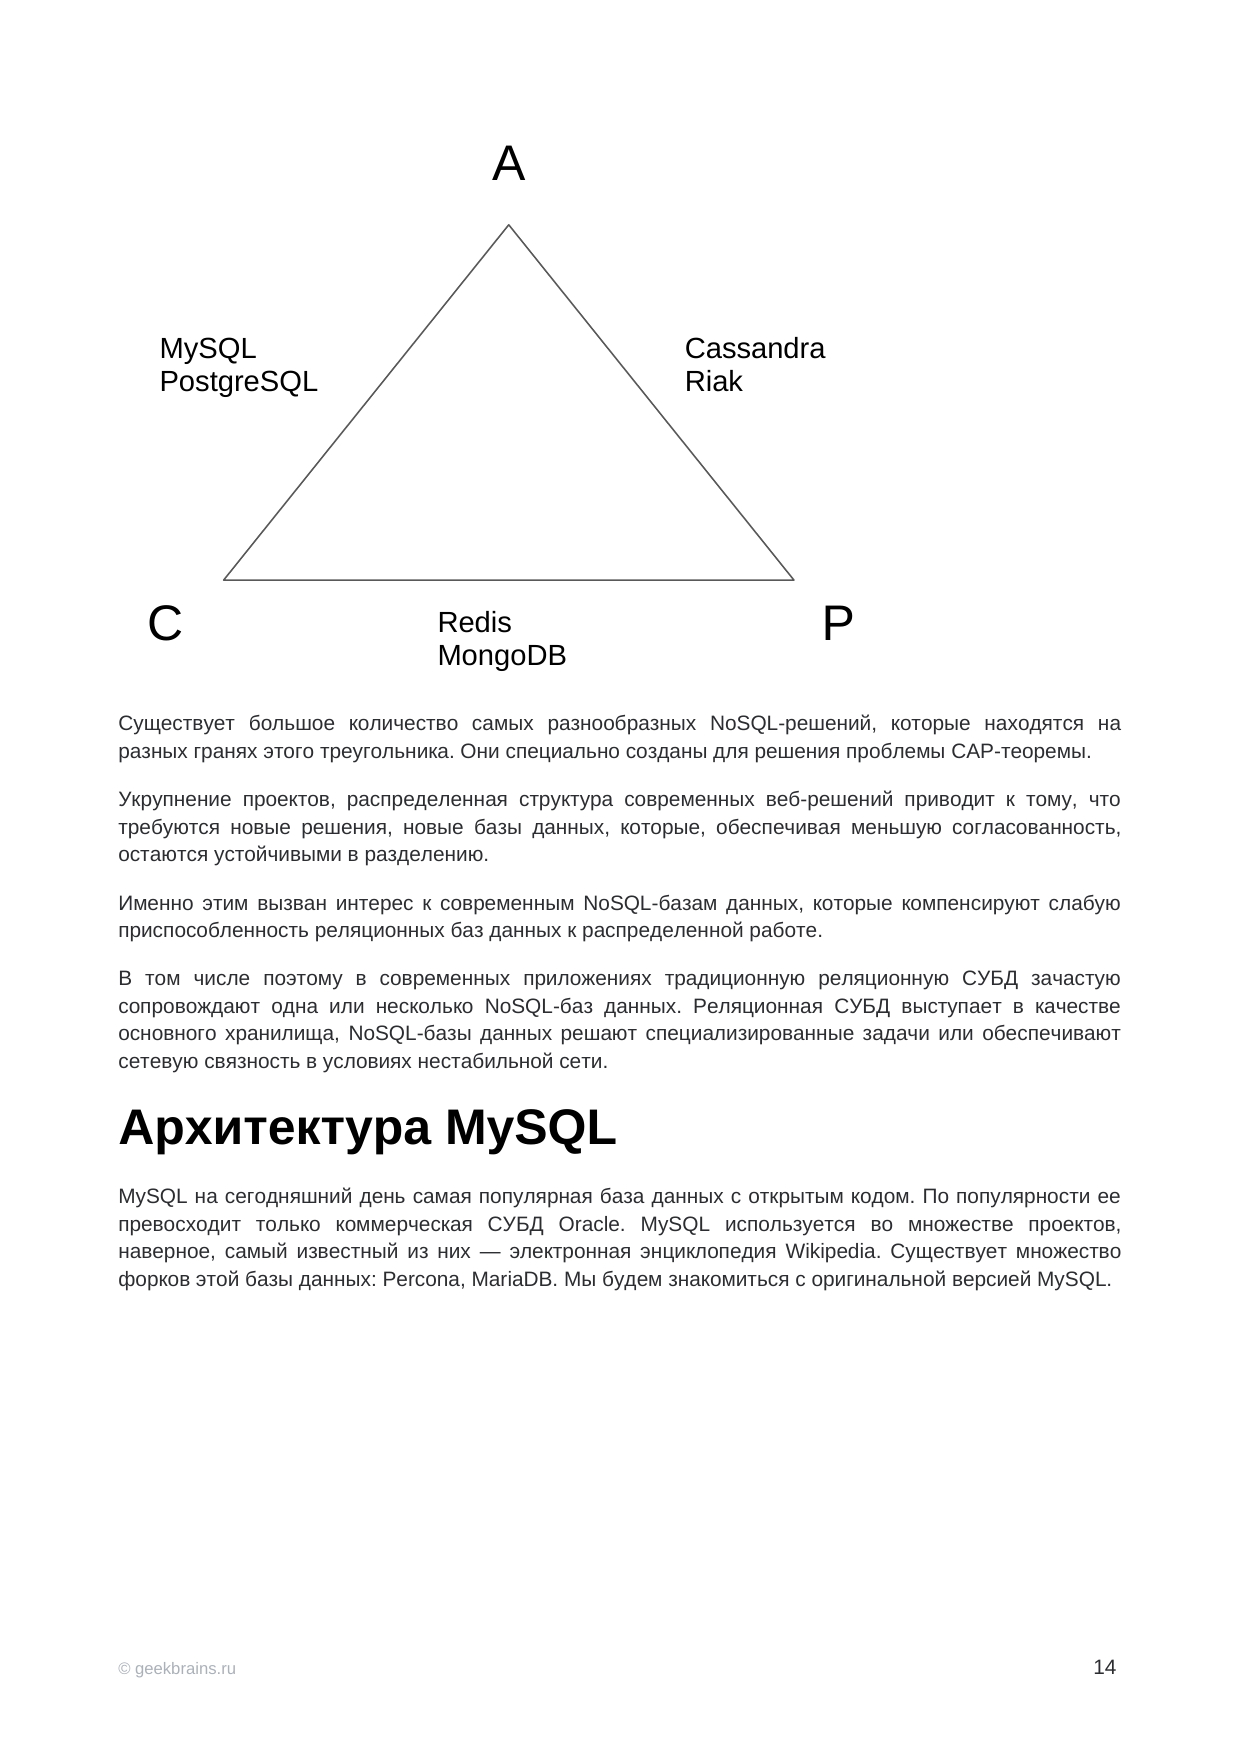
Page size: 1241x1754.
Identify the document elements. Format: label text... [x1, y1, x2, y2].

text В том числе поэтому в современных приложениях традиционную реляционную СУБД зачастую сопровождают одна или несколько NoSQL-баз данных. Реляционная СУБД выступает в качестве основного хранилища, NoSQL-базы данных решают специализированные задачи или обеспечивают сетевую связность в условиях нестабильной сети. [118, 966, 1122, 1073]
subtitle Архитектура MySQL [118, 1097, 1122, 1154]
text Укрупнение проектов, распределенная структура современных веб-решений приводит к тому, что требуются новые решения, новые базы данных, которые, обеспечивая меньшую согласованность, остаются устойчивыми в разделению. [118, 787, 1122, 866]
text Существует большое количество самых разнообразных NoSQL-решений, которые находятся на разных гранях этого треугольника. Они специально созданы для решения проблемы CAP-теоремы. [118, 711, 1122, 763]
text MySQL на сегодняшний день самая популярная база данных с открытым кодом. По популярности ее превосходит только коммерческая СУБД Oracle. MySQL используется во множестве проектов, наверное, самый известный из них — электронная энциклопедия Wikipedia. Существует множество форков этой базы данных: Percona, MariaDB. Мы будем знакомиться с оригинальной версией MySQL. [118, 1184, 1122, 1290]
text Именно этим вызван интерес к современным NoSQL-базам данных, которые компенсируют слабую приспособленность реляционных баз данных к распределенной работе. [118, 890, 1122, 942]
